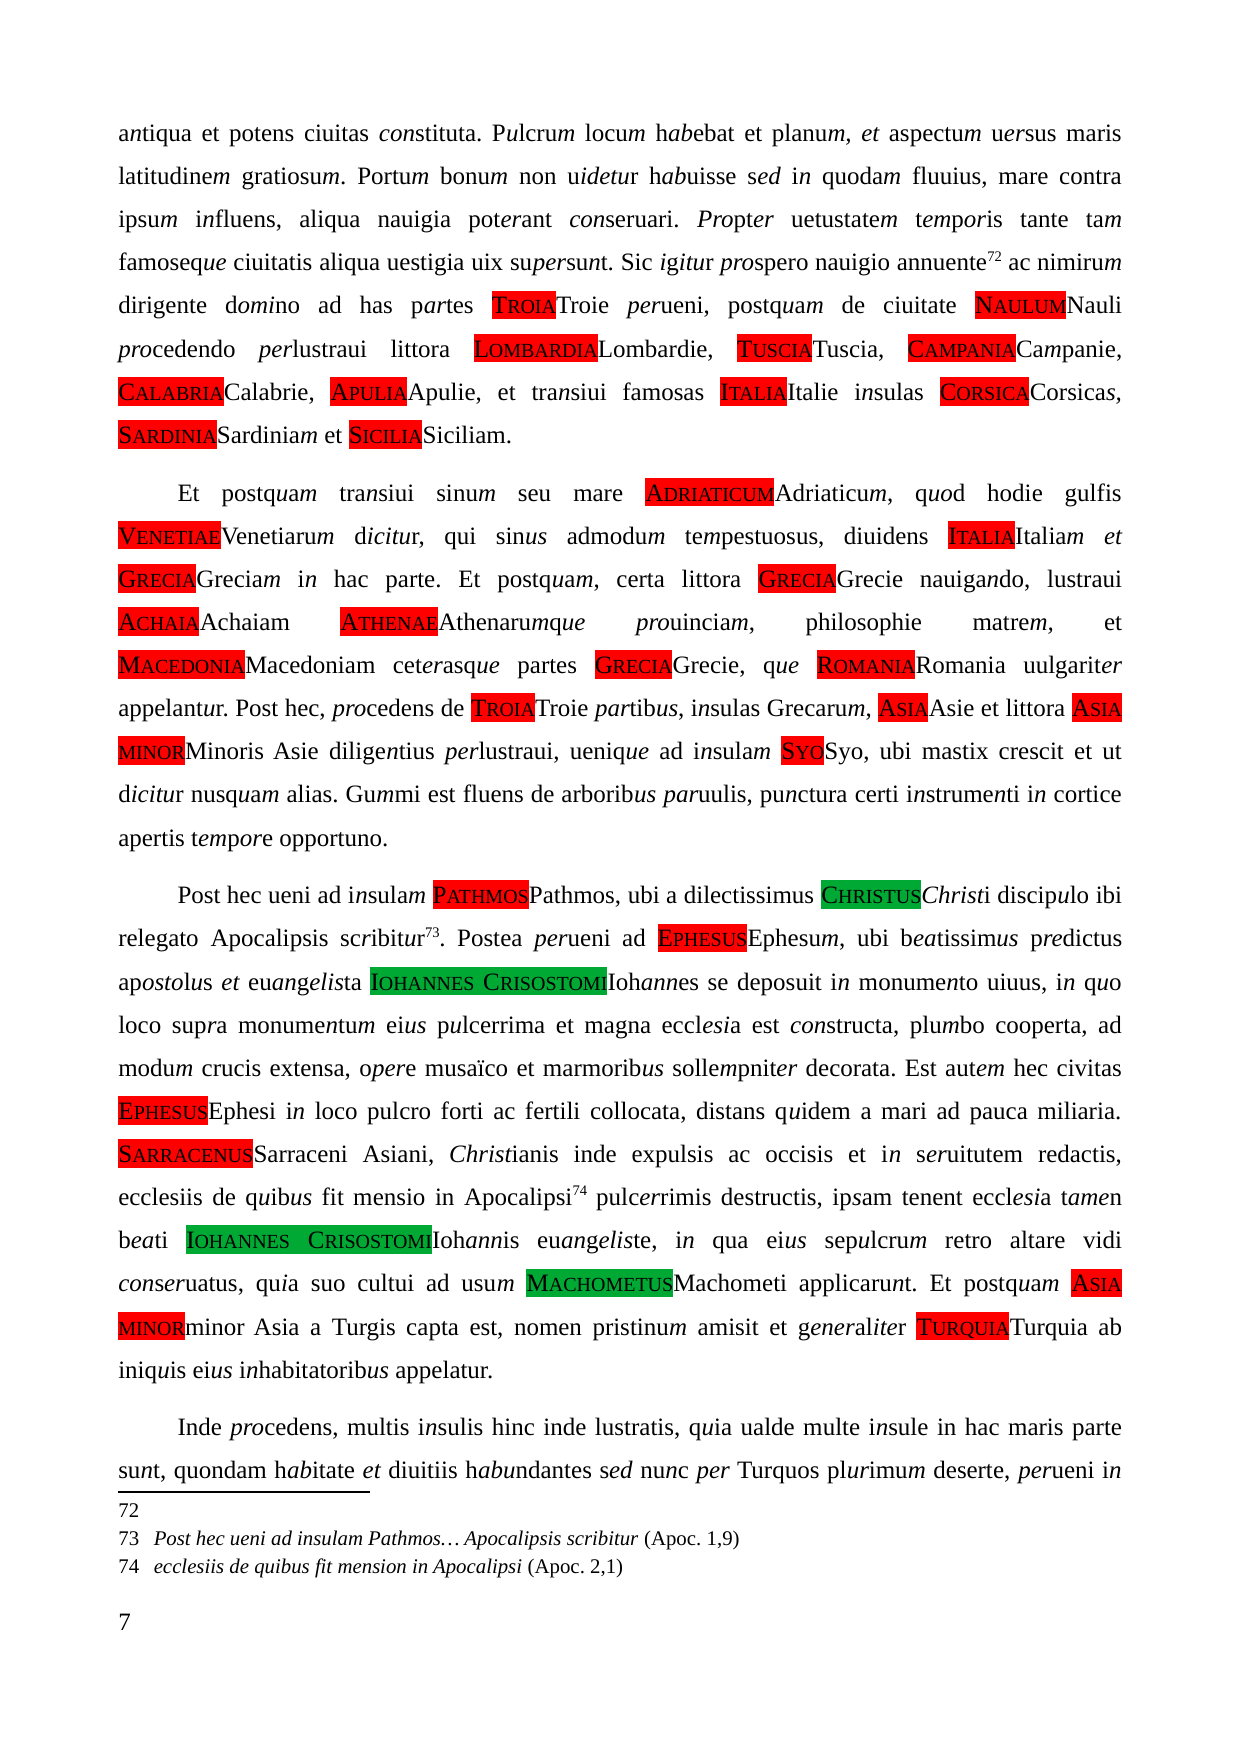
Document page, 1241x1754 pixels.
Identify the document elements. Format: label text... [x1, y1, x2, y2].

text Inde procedens, multis insulis hinc inde lustratis, quia ualde multe insule in hac maris parte sunt, quondam habitate et diuitiis habundantes sed nunc per Turquos plurimum deserte, perueni in [118, 1412, 1122, 1484]
text Post hec ueni ad insulam PathmosPathmos, ubi a dilectissimus ChristusChristi discipulo ibi relegato Apocalipsis scribitur. Postea perueni ad EphesusEphesum, ubi beatissimus predictus apostolus et euangelista Iohannes CrisostomiIohannes se deposuit in monumento uiuus, in quo loco supra monumentum eius pulcerrima et magna ecclesia est constructa, plumbo cooperta, ad modum crucis extensa, opere musaïco et marmoribus sollempniter decorata. Est autem hec civitas EphesusEphesi in loco pulcro forti ac fertili collocata, distans quidem a mari ad pauca miliaria. SarracenusSarraceni Asiani, Christianis inde expulsis ac occisis et in seruitutem redactis, ecclesiis de quibus fit mensio in Apocalipsi pulcerrimis destructis, ipsam tenent ecclesia tamen beati Iohannes CrisostomiIohannis euangeliste, in qua eius sepulcrum retro altare vidi conseruatus, quia suo cultui ad usum MachometusMachometi applicarunt. Et postquam Asia minorminor Asia a Turgis capta est, nomen pristinum amisit et generaliter TurquiaTurquia ab iniquis eius inhabitatoribus appelatur. [118, 880, 1122, 1383]
text ecclesiis de quibus fit mension in Apocalipsi (Apoc. 2,1) [118, 1553, 1122, 1578]
text antiqua et potens ciuitas constituta. Pulcrum locum habebat et planum, et aspectum uersus maris latitudinem gratiosum. Portum bonum non uidetur habuisse sed in quodam fluuius, mare contra ipsum influens, aliqua nauigia poterant conseruari. Propter uetustatem temporis tante tam famoseque ciuitatis aliqua uestigia uix supersunt. Sic igitur prospero nauigio annuente ac nimirum dirigente domino ad has partes TroiaTroie perueni, postquam de ciuitate NaulumNauli procedendo perlustraui littora LombardiaLombardie, TusciaTuscia, CampaniaCampanie, CalabriaCalabrie, ApuliaApulie, et transiui famosas ItaliaItalie insulas CorsicaCorsicas, SardiniaSardiniam et SiciliaSiciliam. [118, 118, 1122, 449]
text Post hec ueni ad insulam Pathmos… Apocalipsis scribitur (Apoc. 1,9) [118, 1526, 1122, 1550]
text Et postquam transiui sinum seu mare AdriaticumAdriaticum, quod hodie gulfis VenetiaeVenetiarum dicitur, qui sinus admodum tempestuosus, diuidens ItaliaItaliam et GreciaGreciam in hac parte. Et postquam, certa littora GreciaGrecie nauigando, lustraui AchaiaAchaiam AthenaeAthenarumque prouinciam, philosophie matrem, et MacedoniaMacedoniam ceterasque partes GreciaGrecie, que RomaniaRomania uulgariter appelantur. Post hec, procedens de TroiaTroie partibus, insulas Grecarum, AsiaAsie et littora Asia minorMinoris Asie diligentius perlustraui, uenique ad insulam SyoSyo, ubi mastix crescit et ut dicitur nusquam alias. Gummi est fluens de arboribus paruulis, punctura certi instrumenti in cortice apertis tempore opportuno. [118, 478, 1122, 851]
